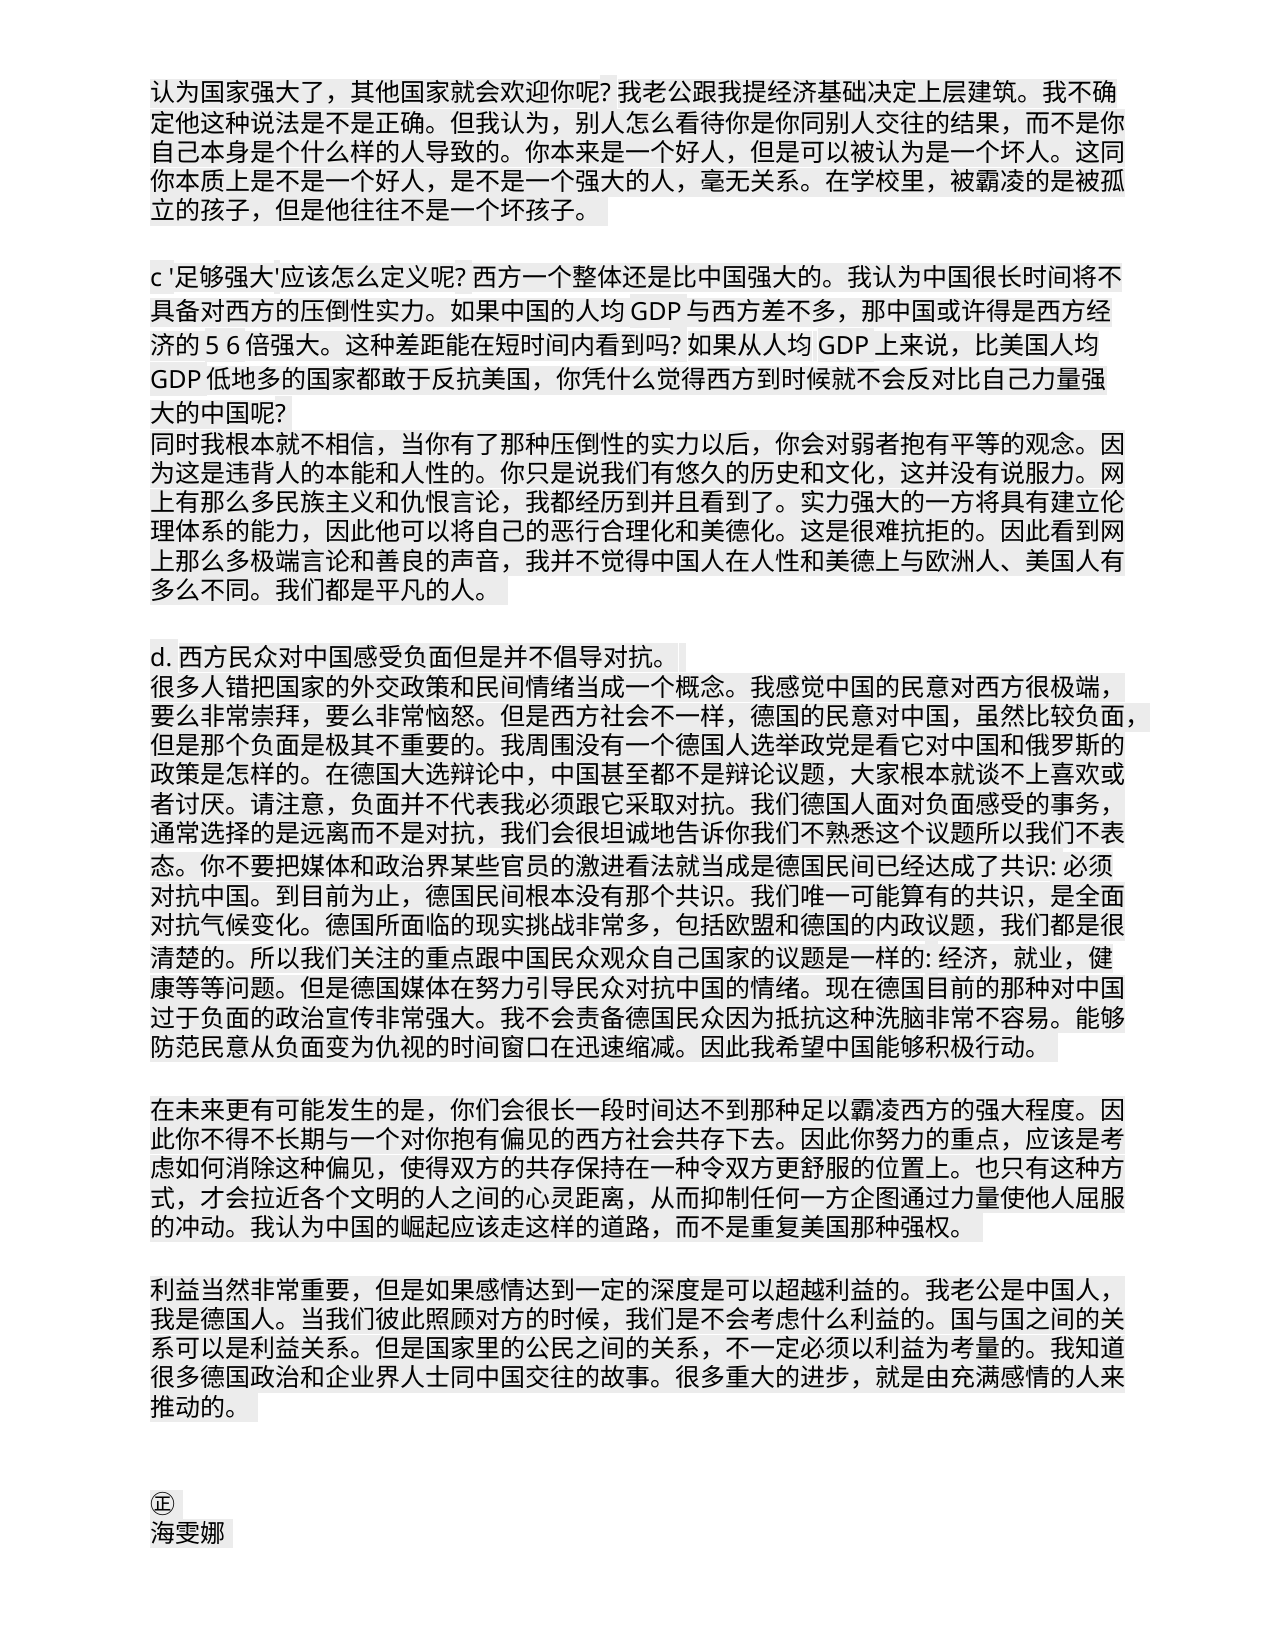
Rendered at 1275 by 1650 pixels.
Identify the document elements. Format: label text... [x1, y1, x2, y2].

text 鄙人前言：德國21歲女大生，海雯娜，前幾個月遭到西方媒體攻擊，說她是中國收買的宣傳工具。這女孩鬥性很強，沒在怕的。西方反華勢力很精，之所以怕她，因為她會用英文發文，中文部分則是她的中國男友會幫她。再來她年輕，又是美女，更重要的是她擅長論述。以下我貼她三篇微博。（因為我微博認證出問題而沒法給她留言，這就交給大家了！好嗎？） ㊣ 海雯娜 12月2日 07:52來自新版微博 weibo.com 我发现最近很多地方在讨论台湾的事情。去年和今年，对我骚扰最多的人就是台独的人。我从去年就开始学习和了解台湾的一些事情。我可以分享一下我认为比较有说服力的反对台湾独立的说辞。很多中国人不喜欢上推特。他们觉得推特的环境太恶劣了。但是我认为推特非常重要。一些非常重要的政策首先是从推特产生的。在推特上反华的人会展示给你他们支持台湾独立的逻辑。之后你会观察到他们是如何在议会和政府层面推动这些想法成为一种政策的。我作为德国人，就可以分析他们这些逻辑背后的错误。我也观察中国朋友怎么与台独的人进行对话的。大概是在去年香港国安法颁布之后，台湾成为一个非常重要的议题。当时推特的气氛会使你明显感觉到一些反华人物把工作重点转向了支持台湾进行国际活动。这篇帖子基本上是我过去一年对台湾问题发表的推特的总结。 我对台湾问题的认识是这样的: 我认为台湾问题的本质是中国尚未结束的一场内战。这场内战由于美国在50年代的介入而至今没能完成。因此中国大陆即使是使用军事打击台湾，也没有侵犯任何国际法。只有在大陆打击台湾的时候犯下了反人类罪等人道主义罪行时，才有国际介入的理由。我认为这种理解是符合历史基本事实的，也能够比较简单和清晰地将台湾问题的实质介绍给德国人。在此基础上，我查阅了一些文献。也同很多人士交流学习过。有一篇文献对我的观念影响很大(英文版)。我先把它的链接放在这里。这篇文献介绍了德国为什么要承认一个中国原则，以及为什么不能与中华民国建立外交关系。这是一个比较权威的解释。读者不需要现在详细去看，因为我会对这篇文章中的一些重要观点进行详细的解释。 网页链接 https://gpil.jura.uni-bonn.de/2019/12/germany-confirms-non-recognition-of-the-republic-of-china-taiwan/ 目前在欧洲比较流行的支持台湾独立或反对中国统一的论点有以下几类: 1. 台湾与欧洲国家都是民主国家，享有相同的价值观。因此欧洲必须支持观念相同的政体获得国家地位 2. 台湾的前途必须由台湾人民自己选择。而台湾的民意反对统一 3. '一个中国'原则是中国政治胁迫的产物。欧洲国家应该拒绝任何胁迫政治。 4. 中国大陆从来没有支配过台湾，因此不具备统治台湾的法理基础 5. 反对一切通过武力实现国家统一的方式。统一的方式必须和平。 我认为上述5条均缺乏足够的依据。 1. 我先解释一下德国与台湾的关系。纳粹德国同中华民国的外交关系随着第二次世界大战而破裂。但从二战结束以来，德国从来没有与中华民国建立过任何外交关系。这个德国包括，西德，东德，以及德意志联邦。所以，基于'民主国家的价值观'，德国应该与台湾建立关系而不是中国大陆的这种说法是站不住脚的。因为如果是这样，联邦德国应该与台湾早就建立外交关系了。两德统一的时候，我们甚至都没有在是否应该接受台湾中华民国政府这个问题上发生犹豫。彼时的中国人权状况和民主状况与当前的中国相比肯定是落后很多的。我们那个时候仍然选择的是中华人民共和国，而不是中华民国。因此价值观外交不具备历史的合理性。如果我们现在实行价值观外交，就意味着否定我们曾经的外交和政策遗产。这种否定需要有依据: 我们同中华人民共和国建交究竟为德国带来何种利益及损害必须说清楚。但是每个德国人都清楚，我们同中国的50年的外交给我们带来巨大利益。让历史重新演变一次，结果还会是一样的。 2. 这个论点也是没有法律依据的。这种观点的依据在国际法里叫做'民族自决权(self-determination)'，但我认为台湾不具备'民族自决权'的资质。在国际法上(我想不起来条款了)，民族自决权的行使需要满足几个条件。 a. 这个地区曾经是殖民地。当地人的民族自决是为了脱离殖民者的统治。台湾并不是中国的殖民地。相反，在历史上台湾曾经被中国的清朝政府有效统治，使用同一种语言，并且拥有同大陆省份完全一致的行政体系。因此，台湾不是中国的殖民地。 b. 如果这个地区是某个主权国家的一部分，那么这个自决的脱离需要符合这个国家的宪法和脱离程序。台湾，是中华人民共和国和中华民国共同认定的其版图的一部分。而这两个中国的宪法都不允许台湾分裂出去。这同苏联和英国的宪法不同。因此使用苏联解体和苏格兰脱英的案例来对比台湾脱离中国是不恰当的。德国的宪法法院也曾发出过决议(应该是在2011年发的)，不允许德国的省份(比如拜仁州)通过任何方式分离出德意志联邦。同样，欧盟也不支持西班牙的加泰罗尼亚以自决的方式分离出去。因此，如果德国人或者其他欧洲人企图以台湾民意作为依据来否定中国统一的合理性，那么他必然要侵犯国际法。而欧盟的五大价值观之一就是要尊重法制(国际法)。面对这种反驳，对方会因为自我矛盾而导致理论崩塌。 3. 这个理论的反驳恐怕只有德国人最有资格提出。中国网友可能不知道，其实中国的'一个中国'政策是从德国学来的。西德曾经在一段时间内提出过'一个德国'政策。也就是说，西德不与任何与东德建立外交关系的国家建立外交关系。这与'一个中国'的政策非常想象。你同德国人提起这段历史，没有德国人会觉得一个国家为自己的外交设置前置条件是那么不能接受的事情。所以，为什么西德曾经做过的事情，中国就不能做呢? 有德国人会继续说，西德后来放弃了'一个德国'的主张。但他其实也知道，这种放弃是基于实用主义而不是伦理和美德。西德不具备面对东方国家的压倒性实力。'一个德国'原则反而损害了西德的国家利益，限制了它的外交空间。因此后来它基于利益的原则放弃了这个主张。而中国对台湾具有压倒性的实力，它就不具备放弃一个中国原则的动机。如果德国的政治伦理确实比中国更具有美德，那么它一开始就不会提出'一个德国'政策了。后来的妥协是基于实力的无奈。 4. 这个理论的击破是比较容易的。 德意志第二帝国，是通过俾斯麦和德国皇帝的战争而实现统一的。Hohenzollern家族从来没有统治过我的家乡Schleswig-Holstein。但是德国的史学界没有人会认为德意志第二帝国支配Schleswig-Holstein是非法的。这种例子在世界历史上应该是很多的。我没有就中国曾经有效支配台湾这个问题进行深入了解。原因之一是我认为我的中国历史知识不够丰富，不能很好地解答这个问题。二是台湾很多人在否定清朝统治台湾上做了很多努力。虽然我认为他们这些理论应该都是胡说八道，但是有可能在交流中被他们举出一些我不熟悉的历史事件而被困住。因此我选择避开。三，如果我的交流对象是德国人，向他们解释中国复杂历史是十分低效、甚至费力不讨好的。他们没有那个耐心，因此你需要寻找他们最容易感知的论据去解释。 5. 这个理论非常荒谬。这种想法的人首先应该反对的是美国。美国就是通过内战确立合众国政府对整个国家的支配的。如果按照这种逻辑，亚伯拉罕林肯不仅不是伟人，反而应该是罪犯。这显然与林肯在美国受到的尊敬是不符的。为什么美国能做的事情，中国就不能做了? 德意志第二帝国也不是通过和平的方式统一的，但是俾斯麦在德国民间是受到尊敬的。 驳斥完这五种理论。我现在总结一下为什么德国不接受台湾作为一个独立的国家，这是因为 a. 台湾并没有在法律上宣布独立。德国是无法承认一个自己都不存在的台湾共和国的。(在面对质询的时候，德国外交部总是这样把皮球提给台湾政府) b. 在选择中华民国和中华人民共和国的问题上，德国选择后者并接受一个中国原则，是基于德国利益的考量。这一点德国政府非常坦诚。 我曾经在推特上问过一个问题: 支持台湾共和国的人， 谁能告诉我你们的国家是什么时候成立的，谁建立的，宪法是什么时候通过的。我非常惊讶地发现，他们自己人之间都无法给一个统一的答案。事实是到目前为止，世界上从来就没有台湾共和国，没有人曾经建立它，也不存在台湾宪法。台湾共和国存在的唯一可能，就是中国进入彻底的衰弱和分裂，我认为这个可能性几乎不存在。欧洲现在有很多人在试图在提高台湾的外交地位。他们经常会说，他们的做法符合'一个中国'原则。这里有一个非常混乱的地方: 欧盟即使放弃了一个中国立场，承认两个中国，那承认的对象也是中华民国，而不是台独分子所想要的台湾共和国。 (接下来一段为部分朋友的观点，我代为转达。我觉得以下看法非常有意思) 所以，与一些国家纠缠是否违背了一个中国原则其实并不能解决中国现在面临的台湾叙事困境。中国在台湾叙事上出现被动最重要的原因，是没能让西方很多国家意识到，中国大陆与台湾实际上是敌对政权而且内战并没有结束。如果像立陶宛这种国家，知道中国会以军事行动打击支持台湾独立和建交的国家，他绝对不敢冒险。现在连欧委会在实质上支持台湾提高外交地位。他们这么做的动机是想仿照美国一样，通过台湾来向北京所要一些谈判筹码。通过迫使中国在其它领域让步来换取欧盟在中国统一问题上不干涉。欧盟现在这样的态度是在学美国。美国从台湾问题上获得了什么好处，欧盟一定会尽可能去学。如果中国大陆能够有效地控制台湾问题，特别是有效地震慑美国，欧盟就会更中立更加谨慎。如果必须要选边站，欧洲一定加入的是中美博弈中更有可能胜利的那一方。如果中国在美国面前不能表现出胜利的潜力和决心，那站在美国一边的国家只会越来越多，统一台湾的成本会越来越高，难度也越来越大。 (译者注: 海雯娜此文涉及到台湾敏感问题，其原文的措辞符合西方人的习惯。本文进行了大量的修改以使其照顾到中国民众的民族情绪，可能存在翻译不准确的地方) ㊣ 海雯娜 12月4日 21:56來自新版微博 weibo.com 标题: 积极去影响西方民众对中国的看法极其重要 中国的网络上有一种非常流行的思想。这种观点认为让世界了解中国是没有价值的。因为实力决定了一切。西方国家不能认可中国是因为中国的实力还不够。一切都会随着中国实力的强大而改善。 不认同这种观点有以下几个原因: a 这种观点只是一种假设，它不是一个已有的事实，因此你不能拿假设当成依据来推出结论来。如果你不积极解当前外国对中国的误解，你实现强大的条件就会不断减少。你的所作所为实际上是在防止你取得你实现自己目标的条件。 b 很多历史证明事实是与上述猜想相反的，苏联比欧洲强大很多，但是苏联越强大欧洲越不喜欢它。大陆也比台湾强大很多，但是我发现台湾越来越反对大陆了。不论背后复杂原因是什么，我只需要一个反例就可以拒绝你的假设了。我更为好奇的是，是什么令一些人认为国家强大了，其他国家就会欢迎你呢? 我老公跟我提经济基础决定上层建筑。我不确定他这种说法是不是正确。但我认为，别人怎么看待你是你同别人交往的结果，而不是你自己本身是个什么样的人导致的。你本来是一个好人，但是可以被认为是一个坏人。这同你本质上是不是一个好人，是不是一个强大的人，毫无关系。在学校里，被霸凌的是被孤立的孩子，但是他往往不是一个坏孩子。 c '足够强大'应该怎么定义呢? 西方一个整体还是比中国强大的。我认为中国很长时间将不具备对西方的压倒性实力。如果中国的人均GDP与西方差不多，那中国或许得是西方经济的5 6倍强大。这种差距能在短时间内看到吗? 如果从人均GDP上来说，比美国人均GDP低地多的国家都敢于反抗美国，你凭什么觉得西方到时候就不会反对比自己力量强大的中国呢? 同时我根本就不相信，当你有了那种压倒性的实力以后，你会对弱者抱有平等的观念。因为这是违背人的本能和人性的。你只是说我们有悠久的历史和文化，这并没有说服力。网上有那么多民族主义和仇恨言论，我都经历到并且看到了。实力强大的一方将具有建立伦理体系的能力，因此他可以将自己的恶行合理化和美德化。这是很难抗拒的。因此看到网上那么多极端言论和善良的声音，我并不觉得中国人在人性和美德上与欧洲人、美国人有多么不同。我们都是平凡的人。 d. 西方民众对中国感受负面但是并不倡导对抗。 很多人错把国家的外交政策和民间情绪当成一个概念。我感觉中国的民意对西方很极端，要么非常崇拜，要么非常恼怒。但是西方社会不一样，德国的民意对中国，虽然比较负面，但是那个负面是极其不重要的。我周围没有一个德国人选举政党是看它对中国和俄罗斯的政策是怎样的。在德国大选辩论中，中国甚至都不是辩论议题，大家根本就谈不上喜欢或者讨厌。请注意，负面并不代表我必须跟它采取对抗。我们德国人面对负面感受的事务，通常选择的是远离而不是对抗，我们会很坦诚地告诉你我们不熟悉这个议题所以我们不表态。你不要把媒体和政治界某些官员的激进看法就当成是德国民间已经达成了共识: 必须对抗中国。到目前为止，德国民间根本没有那个共识。我们唯一可能算有的共识，是全面对抗气候变化。德国所面临的现实挑战非常多，包括欧盟和德国的内政议题，我们都是很清楚的。所以我们关注的重点跟中国民众观众自己国家的议题是一样的: 经济，就业，健康等等问题。但是德国媒体在努力引导民众对抗中国的情绪。现在德国目前的那种对中国过于负面的政治宣传非常强大。我不会责备德国民众因为抵抗这种洗脑非常不容易。能够防范民意从负面变为仇视的时间窗口在迅速缩减。因此我希望中国能够积极行动。 在未来更有可能发生的是，你们会很长一段时间达不到那种足以霸凌西方的强大程度。因此你不得不长期与一个对你抱有偏见的西方社会共存下去。因此你努力的重点，应该是考虑如何消除这种偏见，使得双方的共存保持在一种令双方更舒服的位置上。也只有这种方式，才会拉近各个文明的人之间的心灵距离，从而抑制任何一方企图通过力量使他人屈服的冲动。我认为中国的崛起应该走这样的道路，而不是重复美国那种强权。 利益当然非常重要，但是如果感情达到一定的深度是可以超越利益的。我老公是中国人，我是德国人。当我们彼此照顾对方的时候，我们是不会考虑什么利益的。国与国之间的关系可以是利益关系。但是国家里的公民之间的关系，不一定必须以利益为考量的。我知道很多德国政治和企业界人士同中国交往的故事。很多重大的进步，就是由充满感情的人来推动的。 ㊣ 海雯娜 10月1日 05:58來自新版微博 weibo.com 已编辑 我有一个一直以来想说的事情吧，可能跟中国官方的想法不一致。 我不认为中国人跟欧洲人交流的时候攻击和批判‘民主’和‘自由’这种西方价值观是一个好办法。我在推特上经常看到有朋友留言'democracy is shit'这种话。尤其是外交官和新闻，面对欧洲人的时候，应该尽一切可能避免陷入对民主的讨论。我也看过一些中国的视频，里面有对西方民主的解刨和分析。我不否认这些分析很多是很有道理的，但是这些观念忽略了一个非常重要的事实: 这些价值观不是一个事关对错的学术概念，它们更多的是一种精神信仰。 对于一个正常的西方人，尤其是二战后出生的德国人，听到中国人对民主的挖苦和不屑，他会认为你在渎神。他情感上就会对你产生巨大的距离感，他就会产生‘你不是我们一类的’这种想法。现在西方媒体能够很好地控制民众的情绪，就是利用了民众对中国的不了解，同时不断地告诉他们中国有多么多么不同。一旦中国统治了世界，你的生活习惯和你珍惜的一切东西都要由他们改写了。这种恐慌策略非常奏效，虽然我自己亲身经历能够证明上面这些说法都是假的。你们这样跟德国人对话，只是在加速德国的反华民意蔓延。 德国人在经历了战争之后陷入空前的迷茫，国家社会主义成为了不能触碰的禁忌，因此我们当时急需要一种正确的，特别是关乎人类道德价值的意识形态，使得我们跟之前的历史进行切割。这是德国政治民主产生的背景。很多时候中国人看到德国对于国际上人权这类问题非常执着有些不能理解，但这是由德国特殊的历史造成的。德国会在任何国际涉及到人权议题的时候，永远要站在道德这一边，事实对错甚至都不是那么重要。这是历史带给我们的负担，这也是宪法要求的，至少在我父母这一代这种观念不会变化。我们在这个问题上的态度同美国是有不同的，美国纯粹是为了拿人权作为工具打压中国，并且在德国的各个政党都培植了自己的势力，但是德国的理性政治家在人权议题上同中国有摩擦更多的是不得已，他们不这么做反对党会很容易煽动民意攻击他。 如果中国和美国继续对抗下去，如果中国想获得德国的支持，就不能用对美国的那种说辞去跟德国人对话，特别是不能全盘攻击西方民主 (有些问题你们自己知道就行了)。相反地，不要总是以一副防卫者的心态去被动应对各种质疑，要积极地参与到德国和欧洲事务的评价之中。中国的对外新闻要多发英语和德语，生产面向德国观众的内容，让德国人知道，原来中国人对德国是非常熟悉的，能说出德国民众心理想说的话，理解他们的故事，这样就能拉近两国人民的心灵距离。在此之上你再去破解对中国的虚假信息，反击欧洲反华力量的攻势，你就有德国的群众支持了。我认为这才是中国对外媒话语应该有的道路。而在中国的英文新闻里，我根本搜不到任何对德国普通民众而言有兴趣的东西，几乎全都是中国对于西方虚假信息的自我辩护，还都被德国报纸指责为政治宣传册子。 中国媒体除了新华社安排有一个记者在德国，其他所有媒体都没有在德国有新闻力量的。我在诉讼前找过中国媒体，但是非常遗憾没能成功。我觉得中国的记者群体没有意识到德国的重要性，反而把很多力量投入到了跟中国利益冲突严重的英美国家，而不是本就有一定厌美民意基础的欧洲大陆国家。德国在历史上是各类意识形态交锋的战场，这里各种意识形态都有自己的支持者，左翼党die Linke是德国唯一对华鲜明友好的政党(我很多朋友在此党，我也会很快跟他们党内高层接触一下)，今年大选惨败，差点丢了议会席位，士气十分低落。他们的溃败有自身的原因，但是在中美交锋的背景下，美国通过献金和媒体明显加大了对其他政党的影响。我在绿党和左翼党搞政治的朋友们都告诉我，这些年德国内部对华友好和务实的政治人士以肉眼可见的速度迅速减少，有些意志坚定的人是等待机会，有些是在则是在压力下直接倒向美国了。同样的一批人，昨天参加完中国使馆举办的商务合作会议，今天就通过了关闭当地孔子学院的议案 ，这些人是目前德国政治里的大多数人。 下届政府极有可能修改更严厉的新闻审查法案，防止俄罗斯和中国对德国民意施加影响，现在德国组阁政党里到处都是在美国上学或者有商业往来的人。我本人很喜欢奥地利那种政治氛围，作为中立和非北约国家，受到美国的干涉少很多，国家发展比德国更先进，与中国的关系明显比德国同中国的关系好。 （很多人觉得我汉语特别好，其实最近几条除了英文的，都不是我录入的，是我让我爱人写的。我只是把大致意思告诉他，他的汉语写作水平很高，能够把我的意思说非常清楚并且整理地很有逻辑性。因此，请大家不要神化我，我没有那么高的水平和能力，我只是表达一些中国人的角度上不易觉察到的东西，你们过分的赞美令我不安，谢谢） [150, 75, 1125, 1548]
